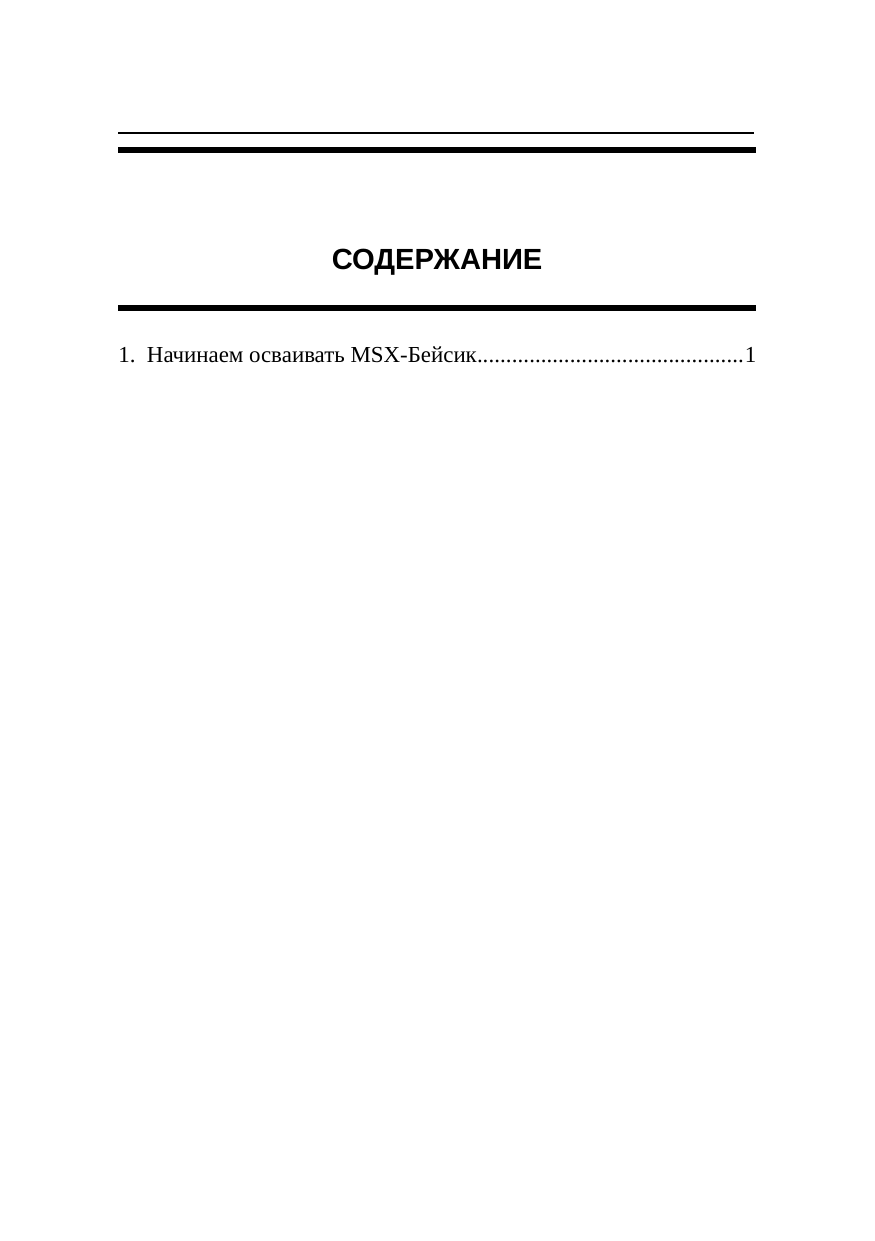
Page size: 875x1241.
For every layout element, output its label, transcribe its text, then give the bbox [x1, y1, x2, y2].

subtitle Содержание [118, 213, 756, 305]
list Начинаем осваивать MSX-Бейсик 1 [118, 341, 756, 367]
